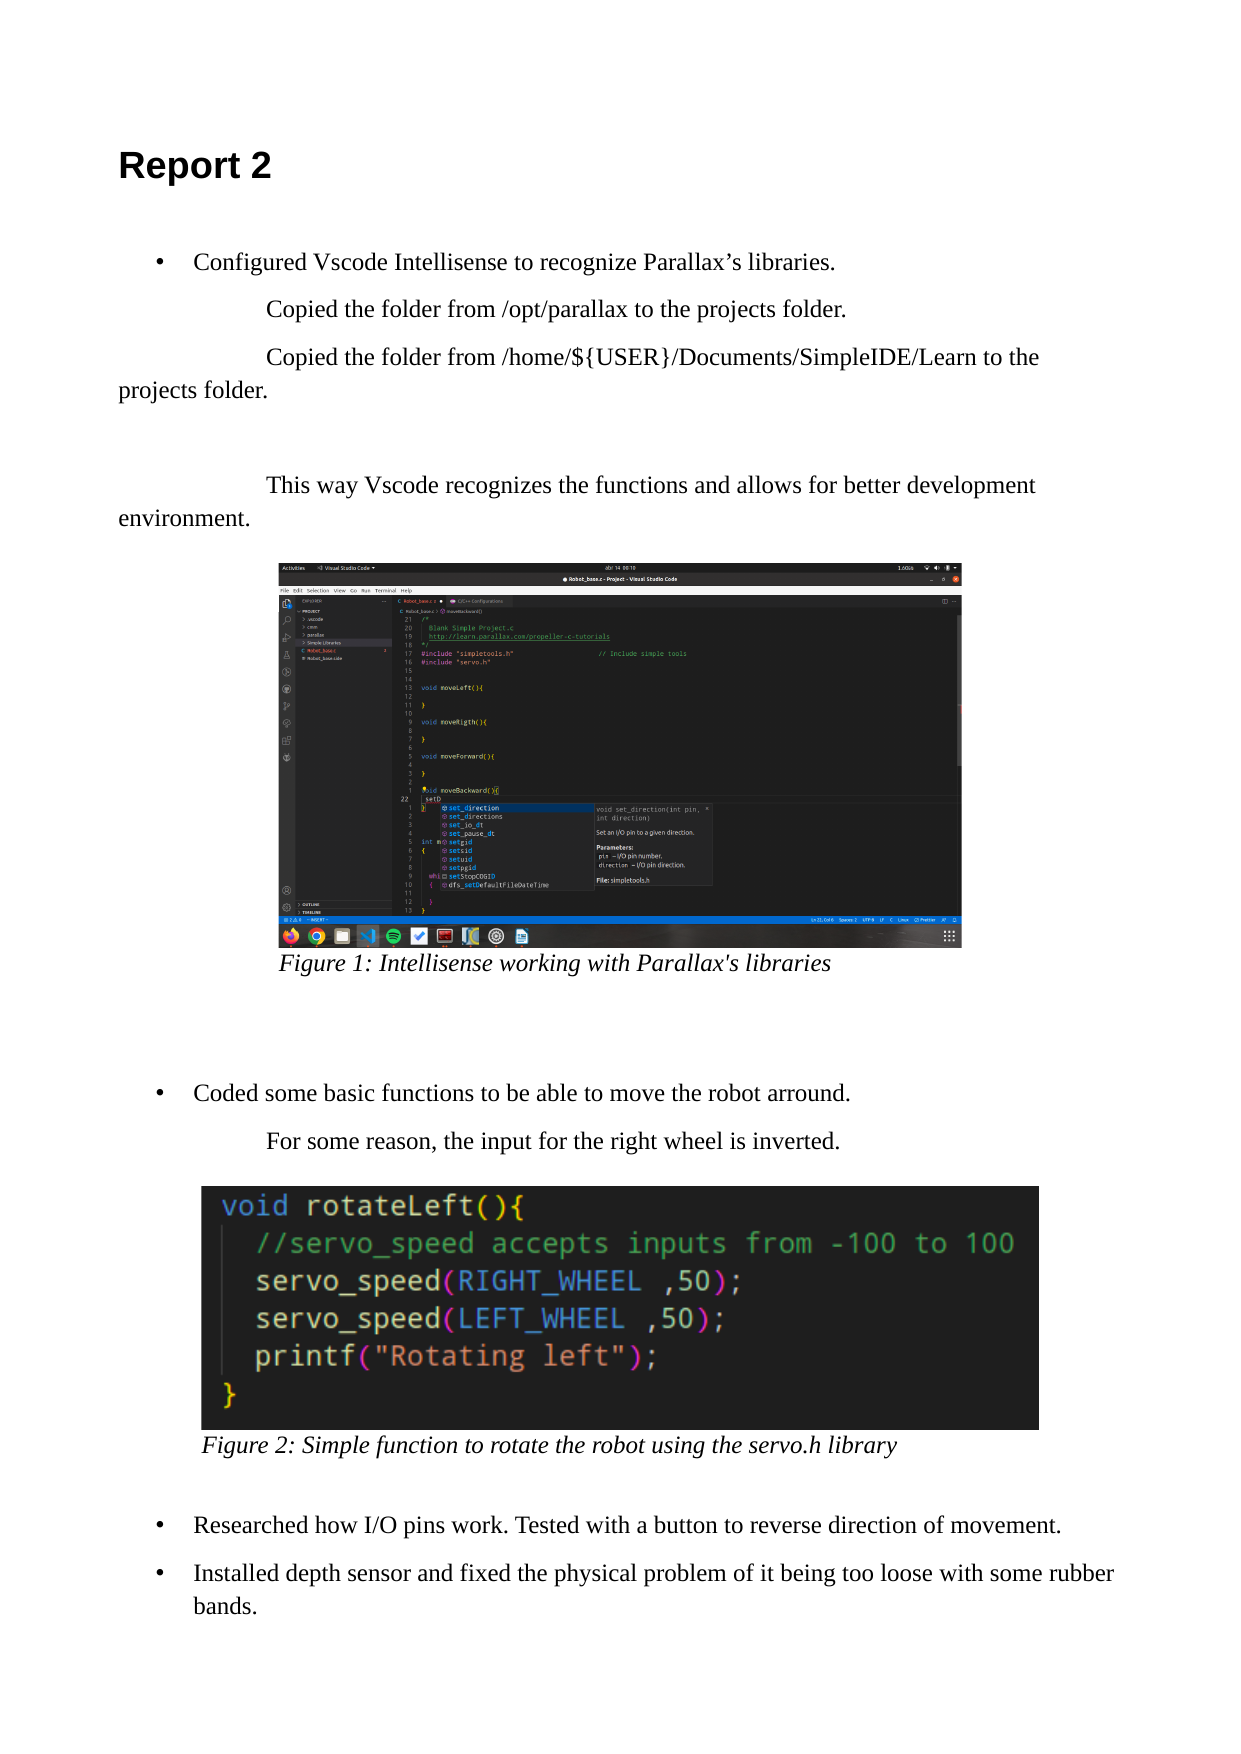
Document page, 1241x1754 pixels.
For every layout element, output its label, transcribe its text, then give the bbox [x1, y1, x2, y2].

text Figure 1: Intellisense working with Parallax's libraries [278, 948, 962, 976]
list Configured Vscode Intellisense to recognize Parallax’s libraries. [156, 247, 1122, 276]
list Installed depth sensor and fixed the physical problem of it being too loose with some rubber bands. [156, 1558, 1122, 1620]
picture [201, 1186, 1039, 1430]
text For some reason, the input for the right wheel is inverted. [118, 1126, 1122, 1155]
text Copied the folder from /opt/parallax to the projects folder. [118, 294, 1122, 323]
picture [278, 563, 962, 948]
text This way Vscode recognizes the functions and allows for better development environment. [118, 470, 1122, 532]
subtitle Report 2 [118, 143, 1122, 187]
list Researched how I/O pins work. Tested with a button to reverse direction of movement. [156, 1511, 1122, 1539]
list Coded some basic functions to be able to move the robot arround. [156, 1078, 1122, 1107]
text Copied the folder from /home/${USER}/Documents/SimpleIDE/Learn to the projects folder. [118, 342, 1122, 404]
text Figure 2: Simple function to rotate the robot using the servo.h library [201, 1430, 1039, 1459]
